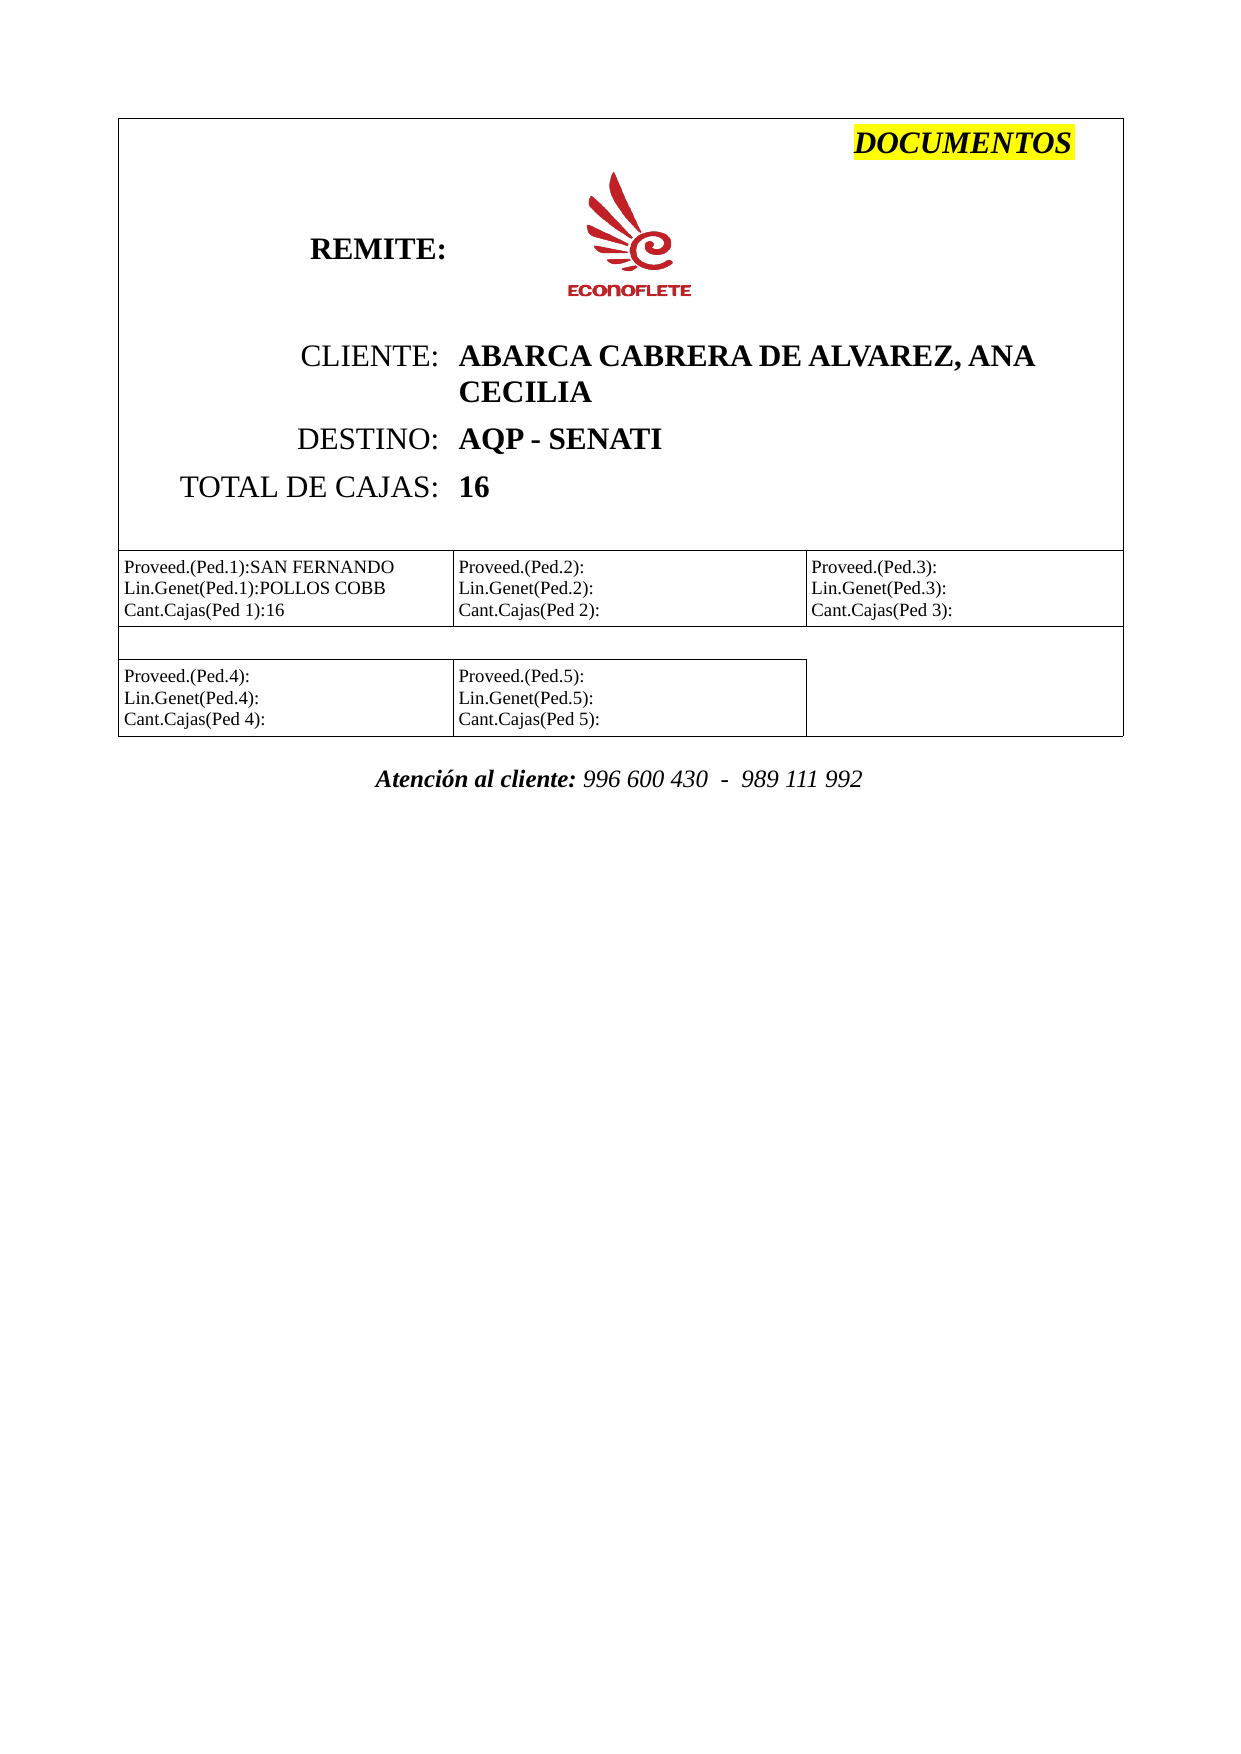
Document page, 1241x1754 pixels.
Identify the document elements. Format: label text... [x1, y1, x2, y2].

table_cell [806, 166, 1123, 332]
table_cell CLIENTE: [119, 332, 453, 415]
text Atención al cliente: 996 600 430 - 989 111 992 [118, 764, 1122, 793]
table_cell Proveed.(Ped.1):SAN FERNANDO Lin.Genet(Ped.1):POLLOS COBB Cant.Cajas(Ped 1):16 [119, 551, 453, 626]
table_cell [806, 627, 1123, 659]
table_cell 16 [453, 462, 1123, 510]
table_header [119, 119, 453, 166]
table_cell [806, 415, 1123, 462]
picture [552, 171, 707, 297]
table_cell Proveed.(Ped.5): Lin.Genet(Ped.5): Cant.Cajas(Ped 5): [454, 660, 806, 736]
table_cell [453, 166, 806, 332]
table_cell Proveed.(Ped.4): Lin.Genet(Ped.4): Cant.Cajas(Ped 4): [119, 660, 453, 736]
table_cell REMITE: [119, 166, 453, 332]
table_cell Proveed.(Ped.2): Lin.Genet(Ped.2): Cant.Cajas(Ped 2): [454, 551, 806, 626]
table_cell [807, 659, 1123, 736]
table_cell [119, 510, 453, 550]
table_cell DESTINO: [119, 415, 453, 462]
table_header DOCUMENTOS [806, 119, 1123, 166]
table_header [453, 119, 806, 166]
table_cell [453, 510, 806, 550]
table_cell TOTAL DE CAJAS: [119, 462, 453, 510]
table_cell ABARCA CABRERA DE ALVAREZ, ANA CECILIA [453, 332, 1123, 415]
table_cell [119, 627, 453, 659]
table_cell Proveed.(Ped.3): Lin.Genet(Ped.3): Cant.Cajas(Ped 3): [807, 551, 1123, 626]
table_cell AQP - SENATI [453, 415, 806, 462]
table_cell [453, 627, 806, 659]
table_cell [806, 510, 1123, 550]
